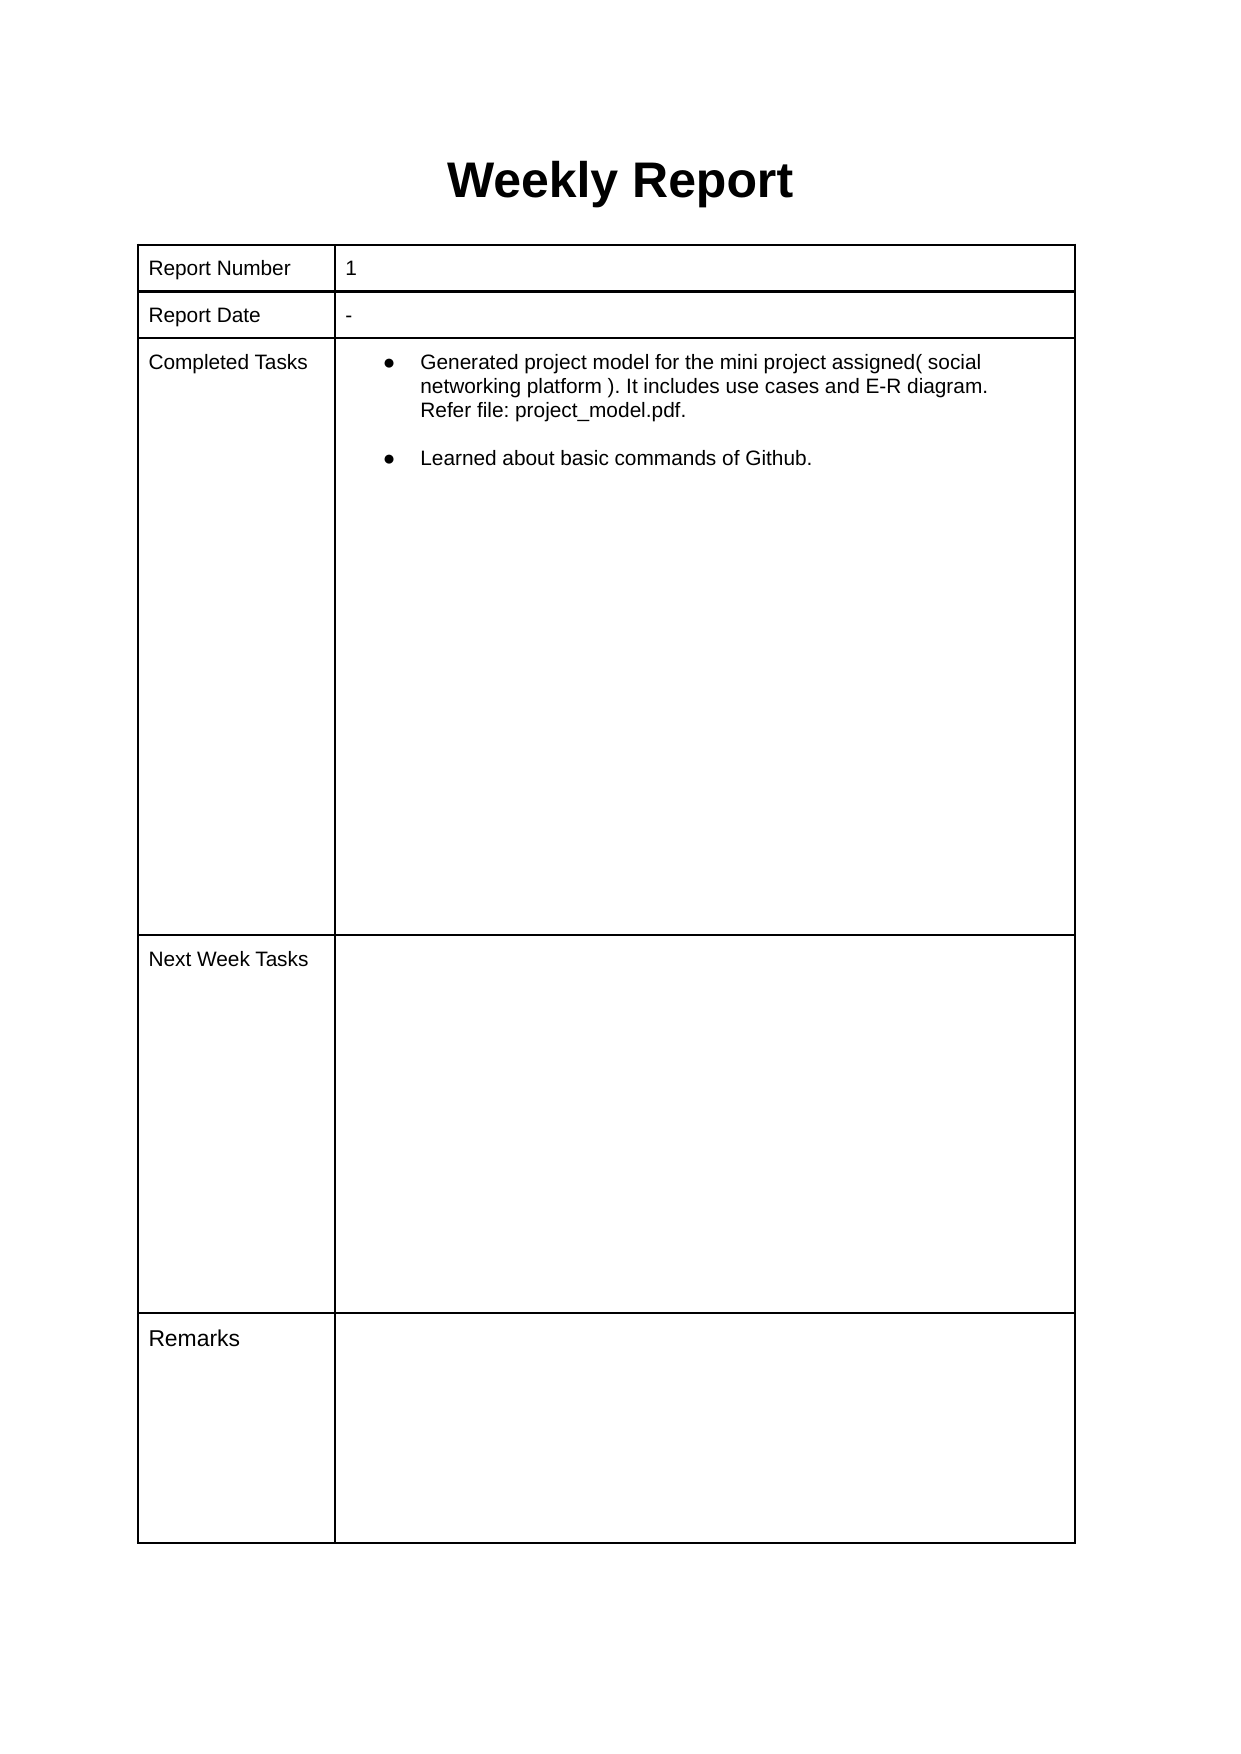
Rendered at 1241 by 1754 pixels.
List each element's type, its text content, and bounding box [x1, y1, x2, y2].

table_cell Next Week Tasks [139, 936, 334, 1312]
table_cell [336, 1314, 1074, 1542]
table_cell Remarks [139, 1314, 334, 1542]
table_header Report Number [139, 246, 334, 290]
table_cell - [336, 293, 1074, 337]
text Weekly Report [150, 150, 1090, 207]
table_cell Generated project model for the mini project assigned( social networking platform ). It includes use cases and E-R diagram. Refer file: project_model.pdf. Learned about basic commands of Github. [336, 339, 1074, 934]
table_header 1 [336, 246, 1074, 290]
table_cell Report Date [139, 293, 334, 337]
table_cell [336, 936, 1074, 1312]
table_cell Completed Tasks [139, 339, 334, 934]
